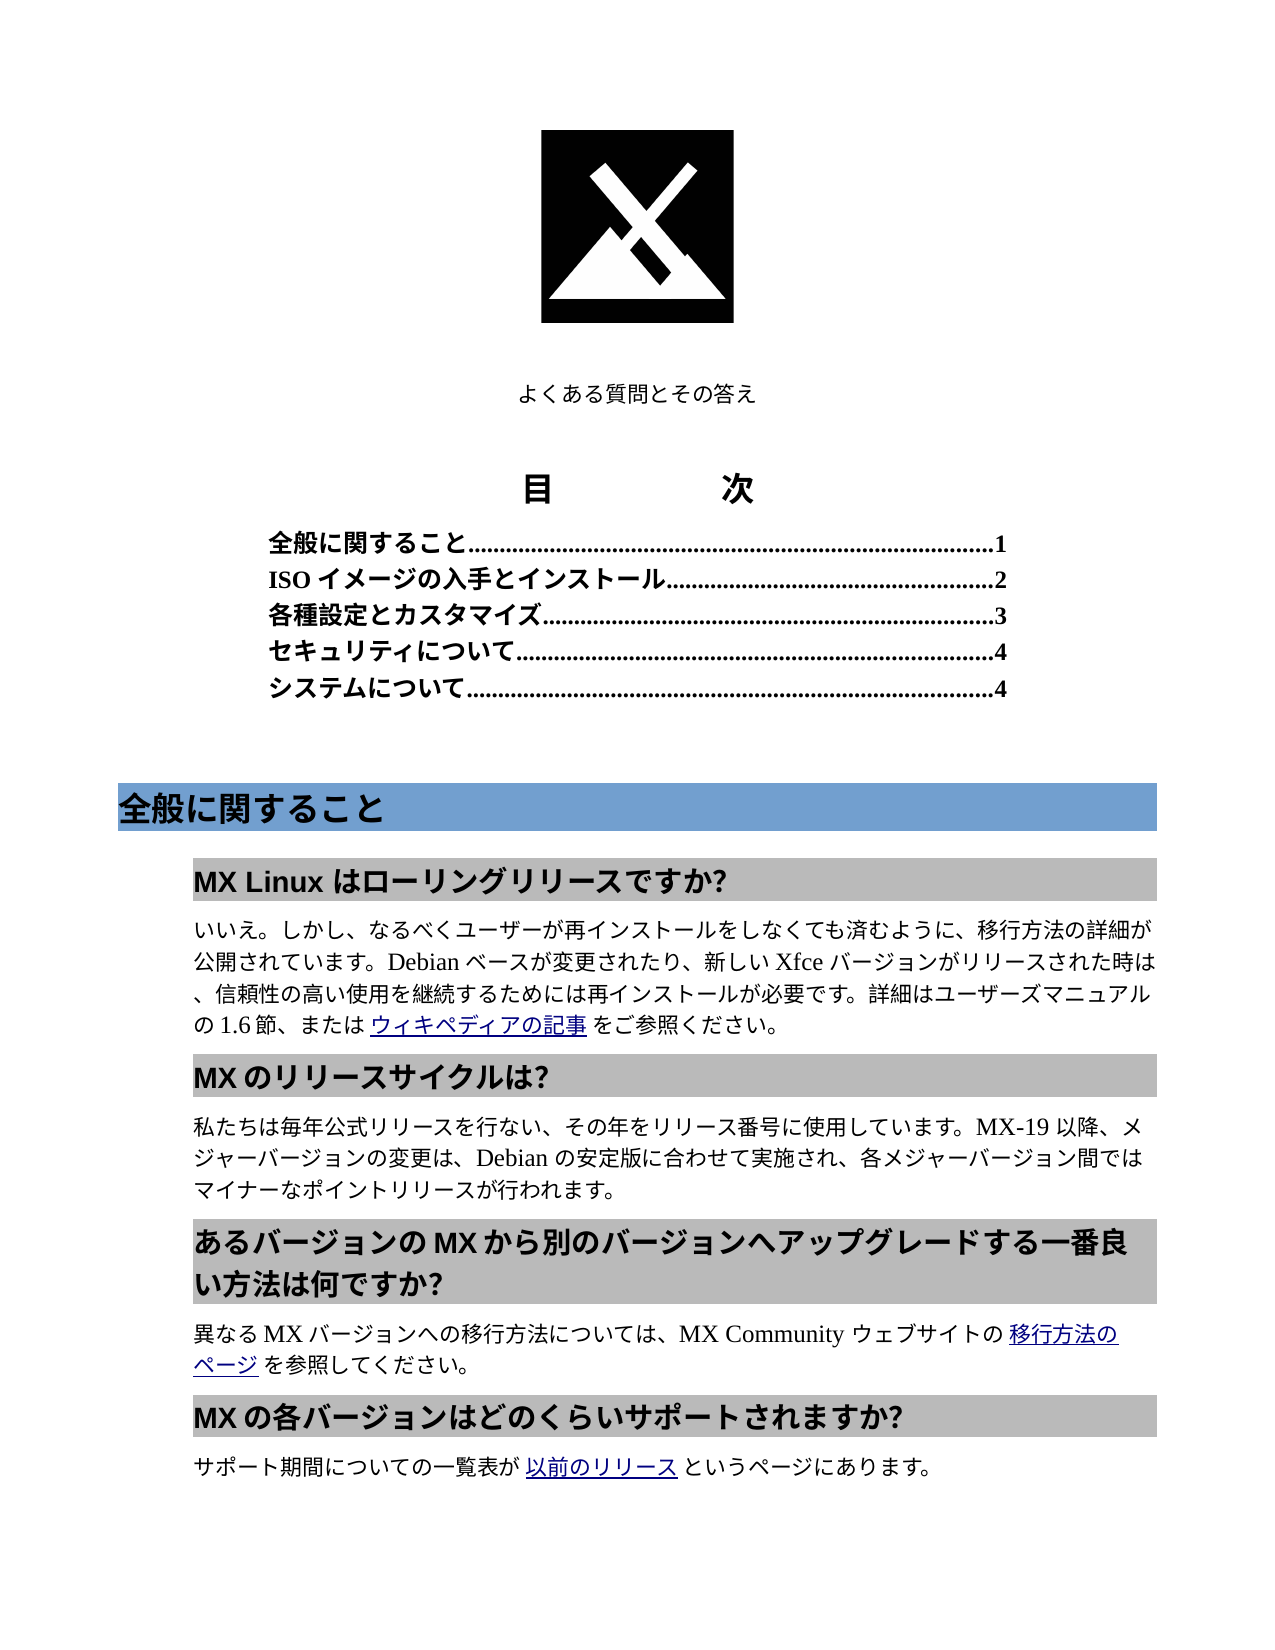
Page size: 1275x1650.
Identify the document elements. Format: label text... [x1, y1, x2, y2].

text セキュリティについて 4 [268, 632, 1007, 668]
text 私たちは毎年公式リリースを行ない、その年をリリース番号に使用しています。MX-19 以降、メジャーバージョンの変更は、Debian の安定版に合わせて実施され、各メジャーバージョン間ではマイナーなポイントリリースが行われます。 [193, 1109, 1157, 1204]
text よくある質問とその答え [118, 377, 1157, 408]
subtitle MXのリリースサイクルは？ [193, 1054, 1157, 1097]
text ISO イメージの入手とインストール 2 [268, 559, 1007, 596]
subtitle あるバージョンのMXから別のバージョンへアップグレードする一番良い方法は何ですか？ [193, 1219, 1157, 1304]
subtitle MXの各バージョンはどのくらいサポートされますか？ [193, 1395, 1157, 1437]
text 各種設定とカスタマイズ 3 [268, 596, 1007, 632]
subtitle 目 次 [118, 462, 1157, 511]
subtitle 全般に関すること [118, 783, 1157, 831]
text 異なるMXバージョンへの移行方法については、MX Community ウェブサイトの 移行方法のページ を参照してください。 [193, 1317, 1157, 1380]
picture [541, 130, 734, 323]
text いいえ。しかし、なるべくユーザーが再インストールをしなくても済むように、移行方法の詳細が公開されています。Debian ベースが変更されたり、新しい Xfce バージョンがリリースされた時は 、信頼性の高い使用を継続するためには再インストールが必要です。詳細はユーザーズマニュアルの1.6節、または ウィキペディアの記事 をご参照ください。 [193, 913, 1157, 1040]
text 全般に関すること 1 [268, 523, 1007, 559]
text システムについて 4 [268, 668, 1007, 704]
text サポート期間についての一覧表が 以前のリリース というページにあります。 [193, 1450, 1157, 1482]
subtitle MX Linux はローリングリリースですか？ [193, 858, 1157, 901]
